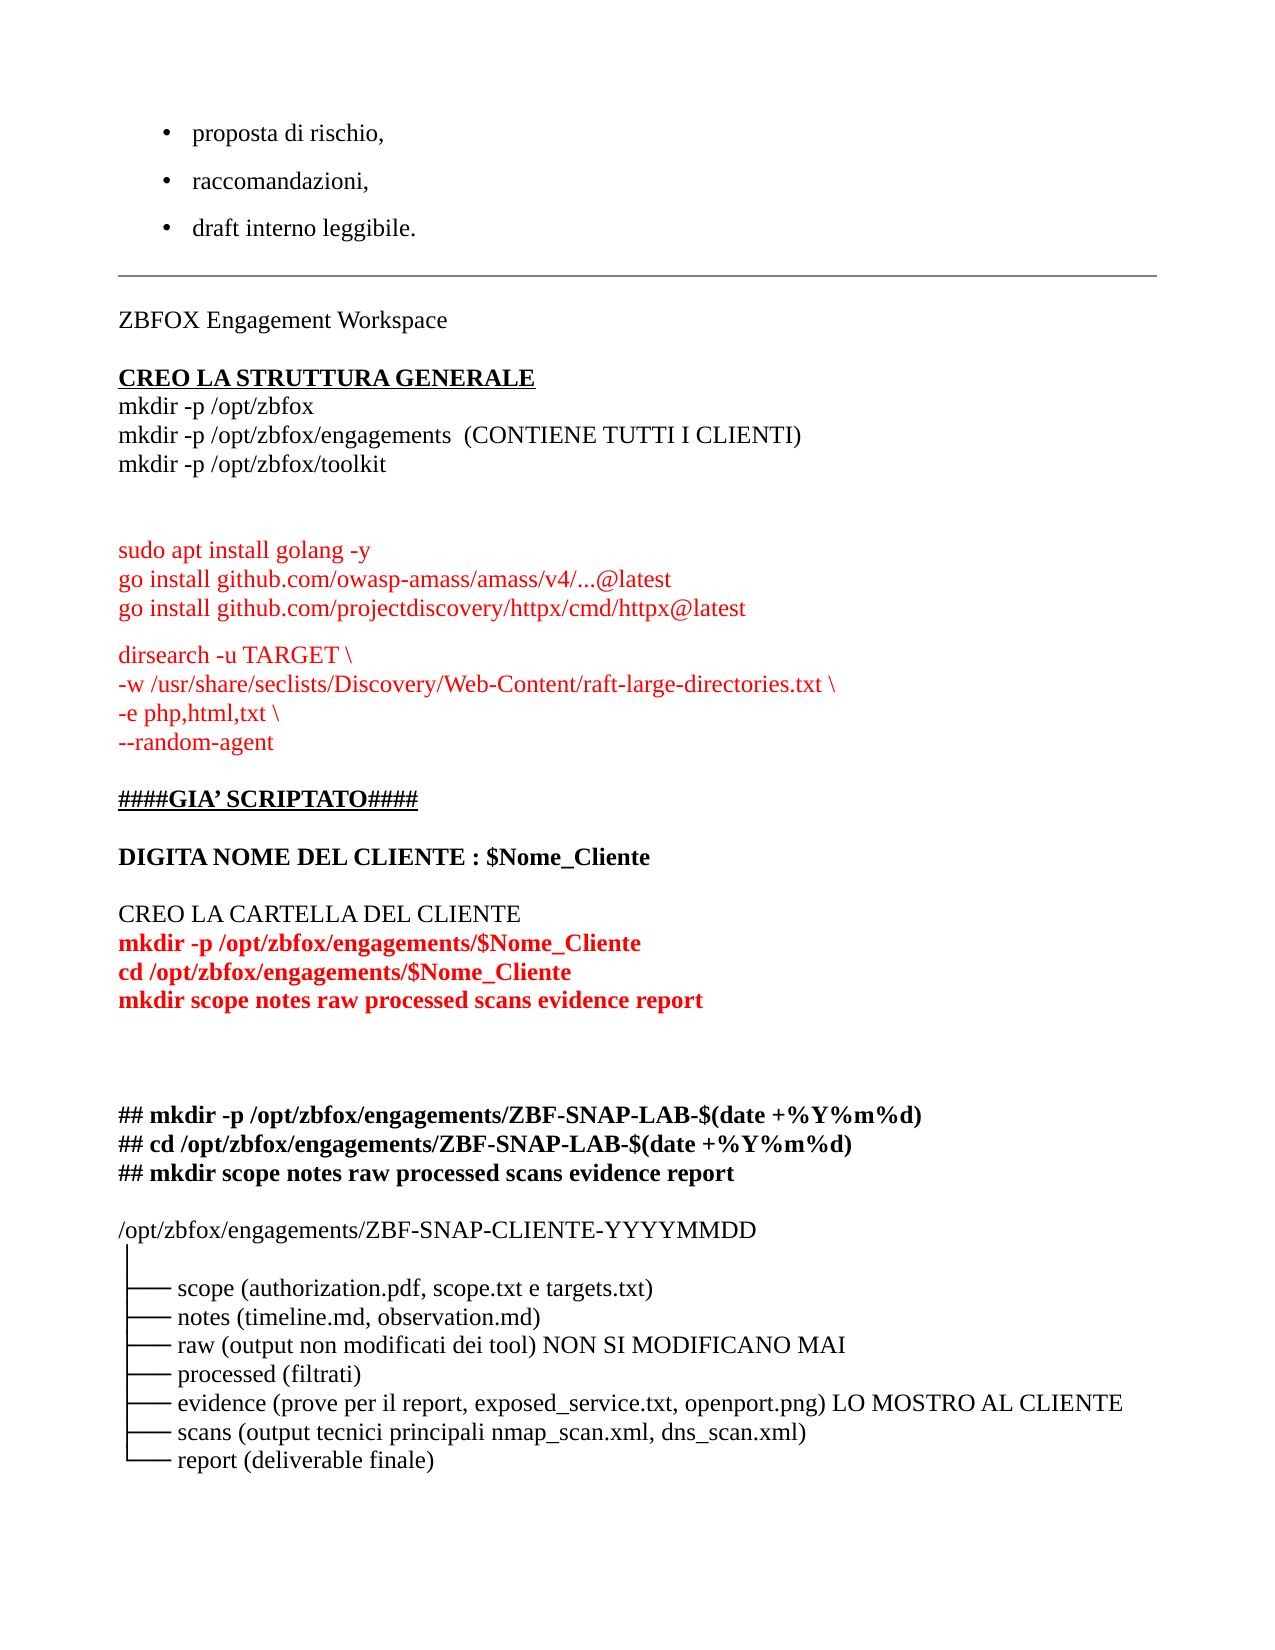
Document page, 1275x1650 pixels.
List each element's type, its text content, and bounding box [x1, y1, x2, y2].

list proposta di rischio, [162, 118, 1157, 147]
text ├── scope (authorization.pdf, scope.txt e targets.txt) [128, 1273, 1157, 1302]
text ## mkdir scope notes raw processed scans evidence report [118, 1158, 1157, 1187]
text cd /opt/zbfox/engagements/$Nome_Cliente [118, 957, 1157, 985]
text -e php,html,txt \ [118, 698, 1157, 727]
text go install github.com/owasp-amass/amass/v4/...@latest [118, 564, 1157, 593]
list raccomandazioni, [162, 166, 1157, 194]
text go install github.com/projectdiscovery/httpx/cmd/httpx@latest [118, 593, 1157, 621]
text ├── notes (timeline.md, observation.md) [128, 1302, 1157, 1330]
text mkdir scope notes raw processed scans evidence report [118, 985, 1157, 1014]
text --random-agent [118, 727, 1157, 755]
text │ [128, 1244, 1157, 1273]
text ZBFOX Engagement Workspace [118, 305, 1157, 334]
text mkdir -p /opt/zbfox/engagements/$Nome_Cliente [118, 928, 1157, 957]
text mkdir -p /opt/zbfox/engagements (CONTIENE TUTTI I CLIENTI) [118, 420, 1157, 449]
text └── report (deliverable finale) [118, 1445, 1157, 1474]
text ## mkdir -p /opt/zbfox/engagements/ZBF-SNAP-LAB-$(date +%Y%m%d) [118, 1100, 1157, 1129]
text CREO LA CARTELLA DEL CLIENTE [118, 899, 1157, 928]
text ├── processed (filtrati) [128, 1359, 1157, 1388]
text ├── evidence (prove per il report, exposed_service.txt, openport.png) LO MOSTRO AL CLIENTE [128, 1388, 1157, 1417]
list draft interno leggibile. [162, 213, 1157, 242]
text DIGITA NOME DEL CLIENTE : $Nome_Cliente [118, 842, 1157, 870]
text ####GIA’ SCRIPTATO#### [118, 784, 1157, 813]
text CREO LA STRUTTURA GENERALE [118, 363, 1157, 391]
text dirsearch -u TARGET \ [118, 640, 1157, 669]
text -w /usr/share/seclists/Discovery/Web-Content/raft-large-directories.txt \ [118, 669, 1157, 698]
text ## cd /opt/zbfox/engagements/ZBF-SNAP-LAB-$(date +%Y%m%d) [118, 1129, 1157, 1158]
text mkdir -p /opt/zbfox/toolkit [118, 449, 1157, 478]
text mkdir -p /opt/zbfox [118, 391, 1157, 420]
text ├── scans (output tecnici principali nmap_scan.xml, dns_scan.xml) [128, 1417, 1157, 1445]
text /opt/zbfox/engagements/ZBF-SNAP-CLIENTE-YYYYMMDD [118, 1215, 1157, 1244]
text sudo apt install golang -y [118, 535, 1157, 564]
text │ [118, 1244, 126, 1273]
text ├── raw (output non modificati dei tool) NON SI MODIFICANO MAI [128, 1330, 1157, 1359]
